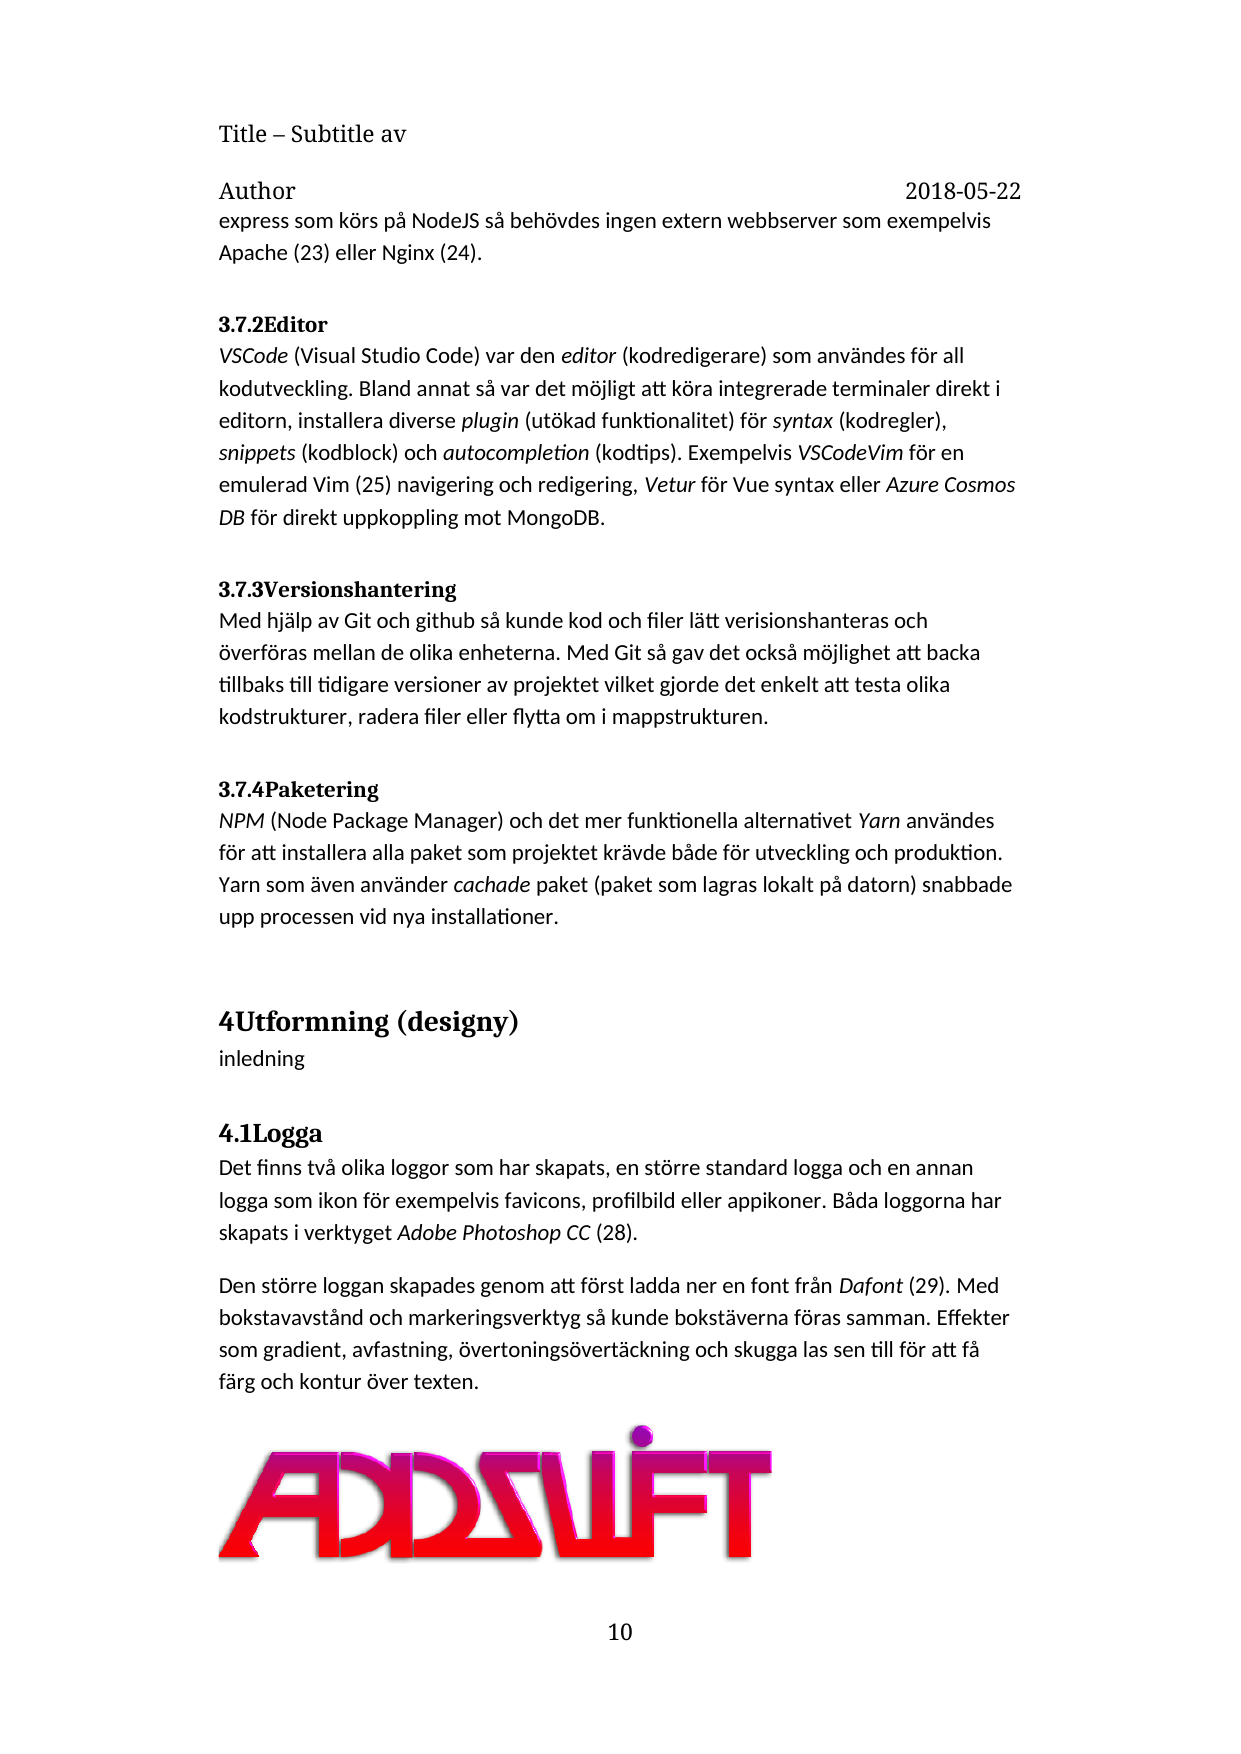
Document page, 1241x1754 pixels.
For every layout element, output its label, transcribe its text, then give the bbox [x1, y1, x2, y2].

text Med hjälp av Git och github så kunde kod och filer lätt verisionshanteras och överföras mellan de olika enheterna. Med Git så gav det också möjlighet att backa tillbaks till tidigare versioner av projektet vilket gjorde det enkelt att testa olika kodstrukturer, radera filer eller flytta om i mappstrukturen. [218, 606, 1022, 731]
text VSCode (Visual Studio Code) var den editor (kodredigerare) som användes för all kodutveckling. Bland annat så var det möjligt att köra integrerade terminaler direkt i editorn, installera diverse plugin (utökad funktionalitet) för syntax (kodregler), snippets (kodblock) och autocompletion (kodtips). Exempelvis VSCodeVim för en emulerad Vim (25) navigering och redigering, Vetur för Vue syntax eller Azure Cosmos DB för direkt uppkoppling mot MongoDB. [218, 342, 1022, 531]
text Den större loggan skapades genom att först ladda ner en font från Dafont (29). Med bokstavavstånd och markeringsverktyg så kunde bokstäverna föras samman. Effekter som gradient, avfastning, övertoningsövertäckning och skugga las sen till för att få färg och kontur över texten. [218, 1271, 1022, 1396]
subtitle Logga [218, 1118, 1022, 1149]
subtitle Versionshantering [218, 576, 1022, 603]
text express som körs på NodeJS så behövdes ingen extern webbserver som exempelvis Apache (23) eller Nginx (24). [218, 206, 1022, 266]
subtitle Utformning (designy) [218, 1005, 1022, 1039]
subtitle Editor [218, 312, 1022, 338]
text Det finns två olika loggor som har skapats, en större standard logga och en annan logga som ikon för exempelvis favicons, profilbild eller appikoner. Båda loggorna har skapats i verktyget Adobe Photoshop CC (28). [218, 1153, 1022, 1246]
text inledning [218, 1044, 1022, 1072]
text NPM (Node Package Manager) och det mer funktionella alternativet Yarn användes för att installera alla paket som projektet krävde både för utveckling och produktion. Yarn som även använder cachade paket (paket som lagras lokalt på datorn) snabbade upp processen vid nya installationer. [218, 806, 1022, 930]
picture [218, 1420, 772, 1576]
subtitle Paketering [218, 776, 1022, 803]
